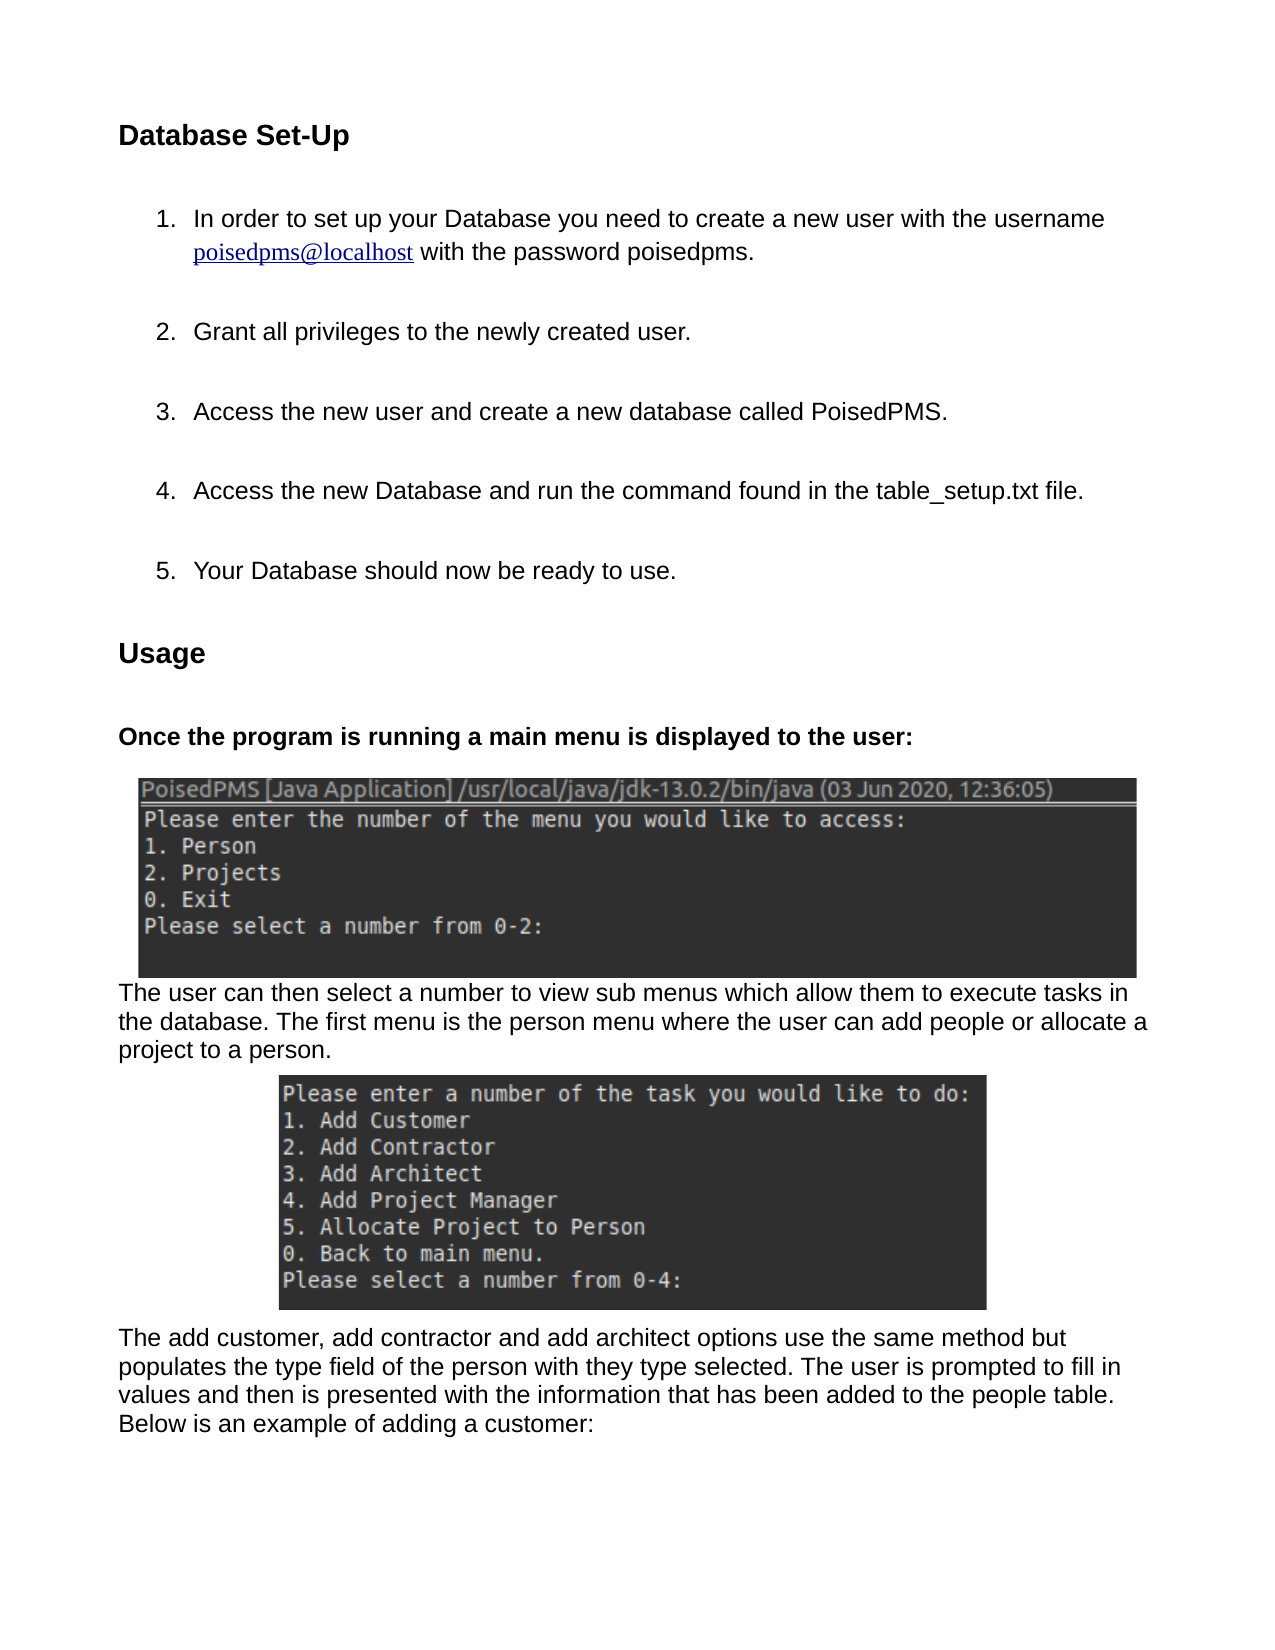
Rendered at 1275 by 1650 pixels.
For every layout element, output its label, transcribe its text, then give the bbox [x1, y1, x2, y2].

picture [278, 1075, 987, 1310]
list In order to set up your Database you need to create a new user with the username poisedpms@localhost with the password poisedpms. [156, 203, 1157, 265]
text The add customer, add contractor and add architect options use the same method but populates the type field of the person with they type selected. The user is prompted to fill in values and then is presented with the information that has been added to the people table. Below is an example of adding a customer: [118, 1323, 1157, 1438]
picture [138, 778, 1137, 978]
list Grant all privileges to the newly created user. [156, 317, 1157, 345]
text The user can then select a number to view sub menus which allow them to execute tasks in the database. The first menu is the person menu where the user can add people or allocate a project to a person. [118, 778, 1157, 1064]
list Access the new user and create a new database called PoisedPMS. [156, 396, 1157, 425]
text Once the program is running a main menu is displayed to the user: [118, 722, 1157, 750]
list Your Database should now be ready to use. [156, 556, 1157, 585]
list Access the new Database and run the command found in the table_setup.txt file. [156, 476, 1157, 505]
list Database Set-Up [118, 118, 1157, 152]
text Usage [118, 636, 1157, 670]
